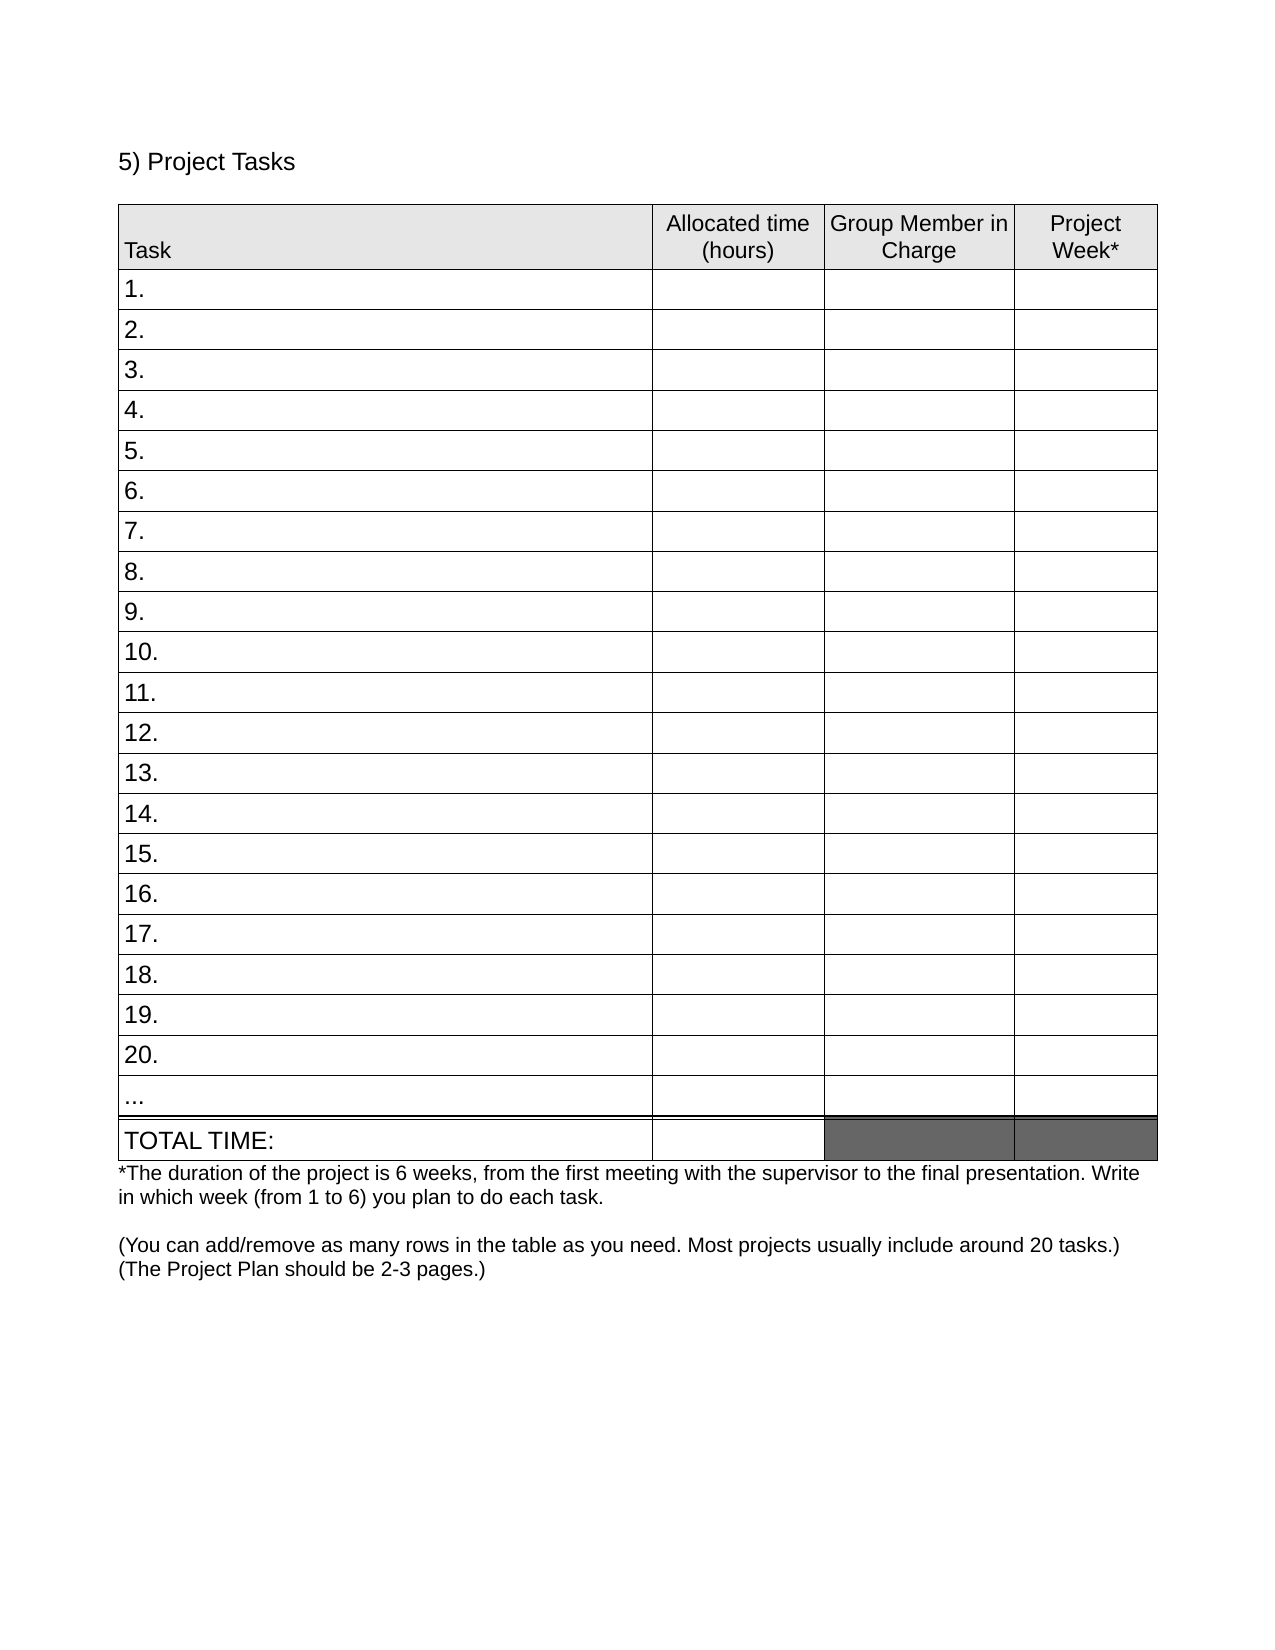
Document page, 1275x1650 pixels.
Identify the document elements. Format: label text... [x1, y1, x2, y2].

table_cell 8. [119, 552, 652, 591]
table_cell [825, 673, 1014, 712]
table_cell [653, 552, 824, 591]
table_cell [825, 915, 1014, 954]
table_cell [653, 632, 824, 672]
table_cell [1015, 955, 1157, 994]
table_cell 6. [119, 471, 652, 511]
table_cell 9. [119, 592, 652, 631]
table_cell [1015, 512, 1157, 551]
table_cell [653, 592, 824, 631]
table_cell [653, 512, 824, 551]
table_cell [1015, 552, 1157, 591]
table_cell 16. [119, 874, 652, 914]
table_cell [1015, 915, 1157, 954]
table_cell [653, 431, 824, 470]
table_cell [1015, 1036, 1157, 1075]
table_cell 4. [119, 391, 652, 430]
table_cell [1015, 1076, 1157, 1115]
table_cell [653, 754, 824, 793]
table_cell [825, 350, 1014, 389]
table_cell [1015, 350, 1157, 389]
text (You can add/remove as many rows in the table as you need. Most projects usually include around 20 tasks.) [118, 1232, 1157, 1256]
table_header Project Week* [1015, 205, 1157, 269]
table_cell [825, 1076, 1014, 1115]
table_cell [653, 955, 824, 994]
table_cell 17. [119, 915, 652, 954]
table_cell [1015, 391, 1157, 430]
table_cell [1015, 592, 1157, 631]
table_cell [825, 391, 1014, 430]
table_cell [825, 874, 1014, 914]
text (The Project Plan should be 2-3 pages.) [118, 1256, 1157, 1280]
table_cell [825, 552, 1014, 591]
table_cell [653, 673, 824, 712]
table_cell [825, 1120, 1014, 1160]
table_header Group Member in Charge [825, 205, 1014, 269]
table_cell 7. [119, 512, 652, 551]
table_cell [825, 471, 1014, 511]
table_cell [825, 995, 1014, 1034]
table_cell 10. [119, 632, 652, 672]
table_cell 14. [119, 794, 652, 833]
table_cell 15. [119, 834, 652, 873]
table_cell [825, 834, 1014, 873]
table_cell [1015, 632, 1157, 672]
table_cell [653, 834, 824, 873]
table_cell [1015, 834, 1157, 873]
table_cell [825, 955, 1014, 994]
table_cell [825, 754, 1014, 793]
table_cell [653, 270, 824, 309]
table_cell [653, 1076, 824, 1115]
table_cell [653, 1120, 824, 1160]
table_cell [1015, 995, 1157, 1034]
table_cell 13. [119, 754, 652, 793]
table_cell [653, 915, 824, 954]
table_cell 1. [119, 270, 652, 309]
table_cell 3. [119, 350, 652, 389]
table_cell [825, 270, 1014, 309]
table_cell [825, 310, 1014, 349]
table_cell [1015, 471, 1157, 511]
table_cell 11. [119, 673, 652, 712]
table_cell [653, 794, 824, 833]
table_cell [1015, 794, 1157, 833]
table_cell [1015, 310, 1157, 349]
table_cell [653, 1036, 824, 1075]
table_cell [825, 1036, 1014, 1075]
table_cell [1015, 431, 1157, 470]
table_cell [1015, 1120, 1157, 1160]
table_cell 20. [119, 1036, 652, 1075]
table_cell [825, 632, 1014, 672]
table_cell 18. [119, 955, 652, 994]
table_cell 2. [119, 310, 652, 349]
table_cell [1015, 874, 1157, 914]
table_header Task [119, 205, 652, 269]
table_cell [1015, 673, 1157, 712]
table_cell 5. [119, 431, 652, 470]
table_cell 12. [119, 713, 652, 752]
table_cell [653, 471, 824, 511]
table_cell [825, 512, 1014, 551]
table_cell [825, 794, 1014, 833]
table_header Allocated time (hours) [653, 205, 824, 269]
table_cell [653, 391, 824, 430]
table_cell [653, 350, 824, 389]
table_cell [1015, 754, 1157, 793]
table_cell [653, 713, 824, 752]
table_cell [1015, 270, 1157, 309]
table_cell [1015, 713, 1157, 752]
table_cell [653, 995, 824, 1034]
text *The duration of the project is 6 weeks, from the first meeting with the supervisor to the final presentation. Write in which week (from 1 to 6) you plan to do each task. [118, 1161, 1157, 1208]
table_cell TOTAL TIME: [119, 1120, 652, 1160]
table_cell [653, 310, 824, 349]
table_cell [825, 713, 1014, 752]
table_cell [825, 431, 1014, 470]
table_cell [653, 874, 824, 914]
table_cell ... [119, 1076, 652, 1115]
text 5) Project Tasks [118, 147, 1157, 176]
table_cell 19. [119, 995, 652, 1034]
table_cell [825, 592, 1014, 631]
